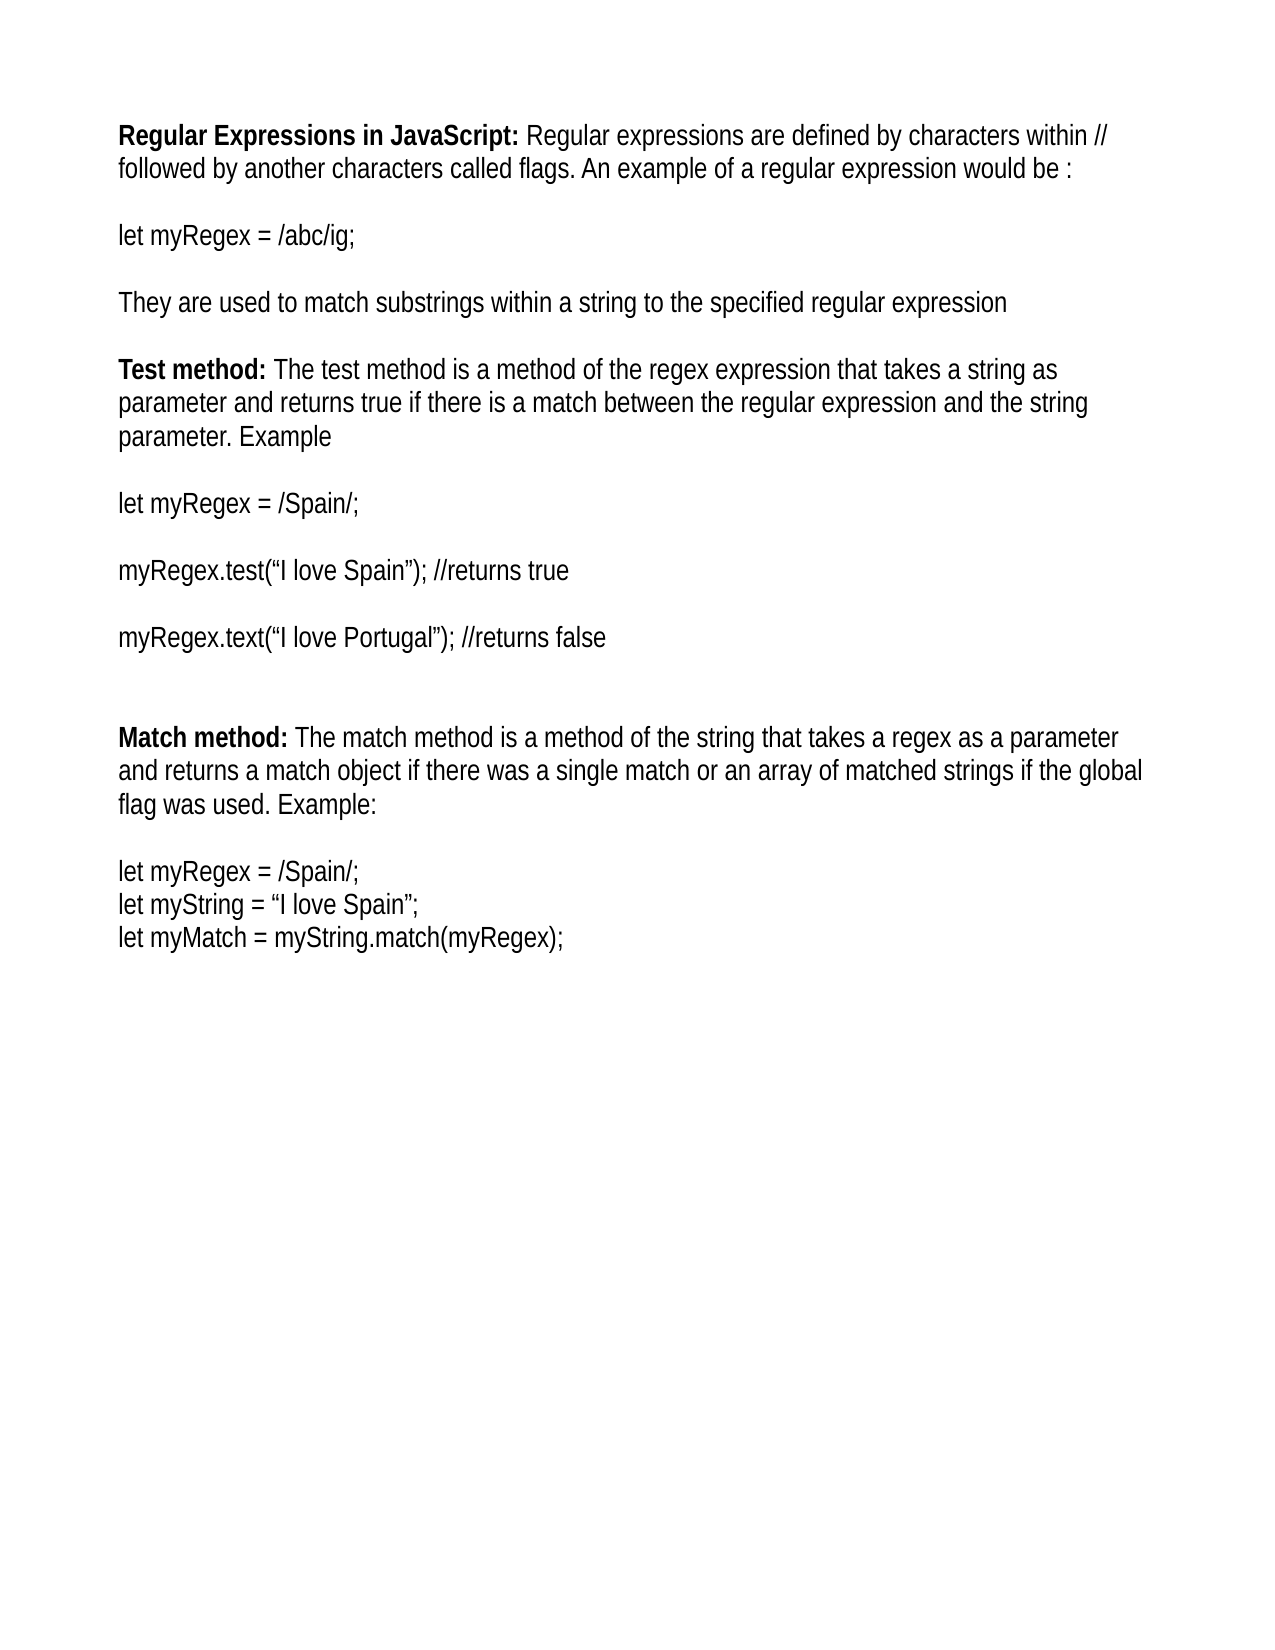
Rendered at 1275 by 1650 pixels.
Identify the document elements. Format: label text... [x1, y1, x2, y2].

text let myString = “I love Spain”; [118, 887, 1157, 921]
text myRegex.text(“I love Portugal”); //returns false [118, 620, 1157, 653]
text Match method: The match method is a method of the string that takes a regex as a parameter and returns a match object if there was a single match or an array of matched strings if the global flag was used. Example: [118, 720, 1157, 820]
text Test method: The test method is a method of the regex expression that takes a string as parameter and returns true if there is a match between the regular expression and the string parameter. Example [118, 352, 1157, 452]
text let myRegex = /Spain/; [118, 486, 1157, 519]
text let myRegex = /abc/ig; [118, 218, 1157, 252]
text let myRegex = /Spain/; [118, 854, 1157, 887]
text myRegex.test(“I love Spain”); //returns true [118, 553, 1157, 586]
text They are used to match substrings within a string to the specified regular expression [118, 285, 1157, 319]
text Regular Expressions in JavaScript: Regular expressions are defined by characters within // followed by another characters called flags. An example of a regular expression would be : [118, 118, 1157, 185]
text let myMatch = myString.match(myRegex); [118, 921, 1157, 954]
